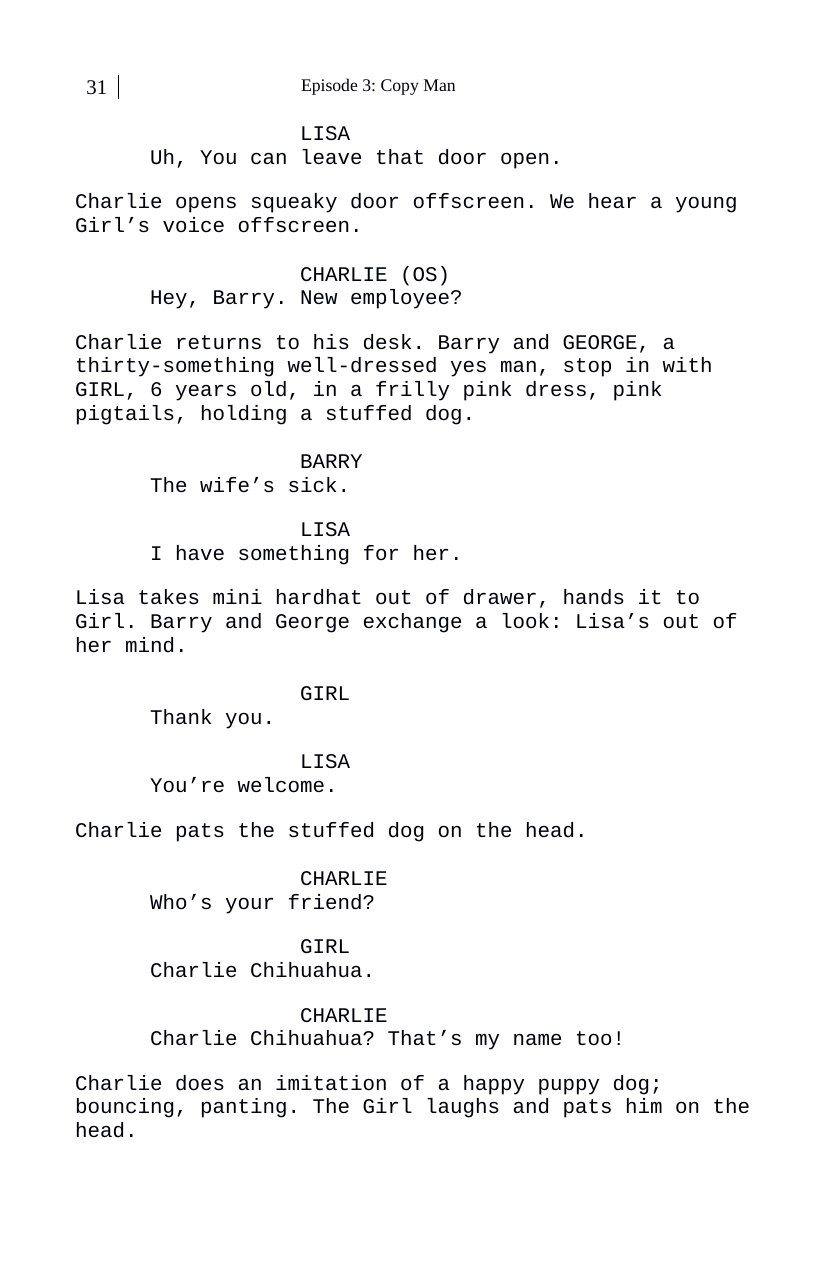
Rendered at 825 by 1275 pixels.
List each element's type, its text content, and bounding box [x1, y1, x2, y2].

text LISA [75, 123, 750, 147]
text GIRL [75, 936, 750, 960]
text CHARLIE [75, 1004, 750, 1028]
text GIRL [75, 683, 750, 707]
text BARRY [75, 451, 750, 475]
text Lisa takes mini hardhat out of drawer, hands it to Girl. Barry and George exchange a look: Lisa’s out of her mind. [75, 587, 750, 658]
text Charlie Chihuahua? That’s my name too! [150, 1028, 675, 1052]
text LISA [75, 519, 750, 543]
text Charlie opens squeaky door offscreen. We hear a young Girl’s voice offscreen. [75, 191, 750, 238]
text Thank you. [150, 707, 675, 731]
text You’re welcome. [150, 775, 675, 799]
text Uh, You can leave that door open. [150, 147, 675, 170]
text Charlie Chihuahua. [150, 960, 675, 984]
text CHARLIE (OS) [75, 263, 750, 287]
text LISA [75, 752, 750, 775]
text Who’s your friend? [150, 892, 675, 916]
text Hey, Barry. New employee? [150, 287, 675, 311]
text Charlie pats the stuffed dog on the head. [75, 820, 750, 843]
text The wife’s sick. [150, 475, 675, 498]
text CHARLIE [75, 868, 750, 892]
text Charlie returns to his desk. Barry and GEORGE, a thirty-something well-dressed yes man, stop in with GIRL, 6 years old, in a frilly pink dress, pink pigtails, holding a stuffed dog. [75, 332, 750, 426]
text Charlie does an imitation of a happy puppy dog; bouncing, panting. The Girl laughs and pats him on the head. [75, 1073, 750, 1144]
text I have something for her. [150, 543, 675, 567]
